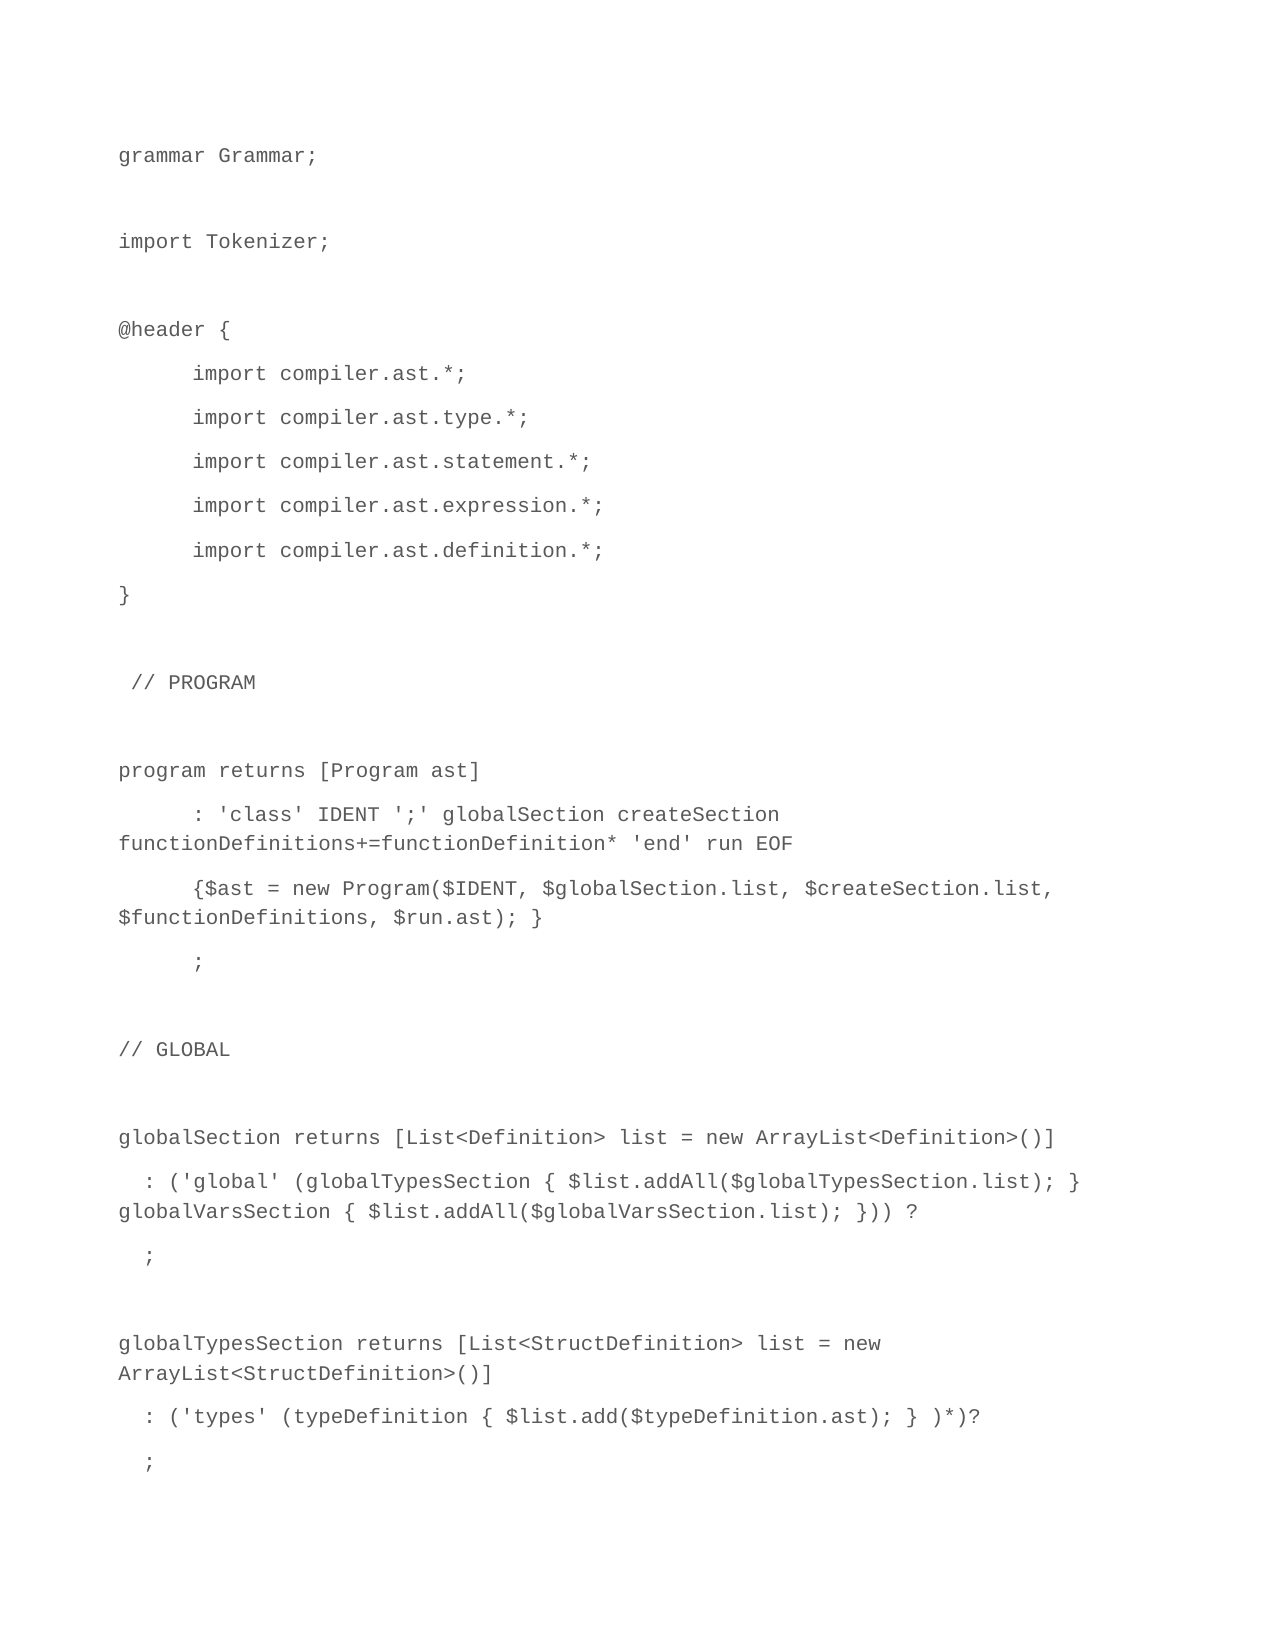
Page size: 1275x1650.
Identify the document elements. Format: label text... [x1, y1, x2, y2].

text import compiler.ast.definition.*; [118, 533, 1157, 563]
text : ('global' (globalTypesSection { $list.addAll($globalTypesSection.list); } globalVarsSection { $list.addAll($globalVarsSection.list); })) ? [118, 1165, 1157, 1224]
text @header { [118, 313, 1157, 343]
text ; [118, 1444, 1157, 1474]
text import compiler.ast.*; [118, 357, 1157, 387]
text {$ast = new Program($IDENT, $globalSection.list, $createSection.list, $functionDefinitions, $run.ast); } [118, 871, 1157, 930]
text globalSection returns [List<Definition> list = new ArrayList<Definition>()] [118, 1121, 1157, 1151]
text // GLOBAL [118, 1033, 1157, 1062]
text } [118, 577, 1157, 607]
text : ('types' (typeDefinition { $list.add($typeDefinition.ast); } )*)? [118, 1400, 1157, 1430]
text import Tokenizer; [118, 225, 1157, 254]
text import compiler.ast.type.*; [118, 401, 1157, 431]
text import compiler.ast.expression.*; [118, 489, 1157, 519]
text import compiler.ast.statement.*; [118, 445, 1157, 475]
text : 'class' IDENT ';' globalSection createSection functionDefinitions+=functionDefinition* 'end' run EOF [118, 798, 1157, 857]
text ; [118, 945, 1157, 974]
text // PROGRAM [118, 666, 1157, 695]
text ; [118, 1239, 1157, 1268]
text program returns [Program ast] [118, 754, 1157, 783]
subtitle grammar Grammar; [118, 139, 1157, 168]
text globalTypesSection returns [List<StructDefinition> list = new ArrayList<StructDefinition>()] [118, 1327, 1157, 1386]
